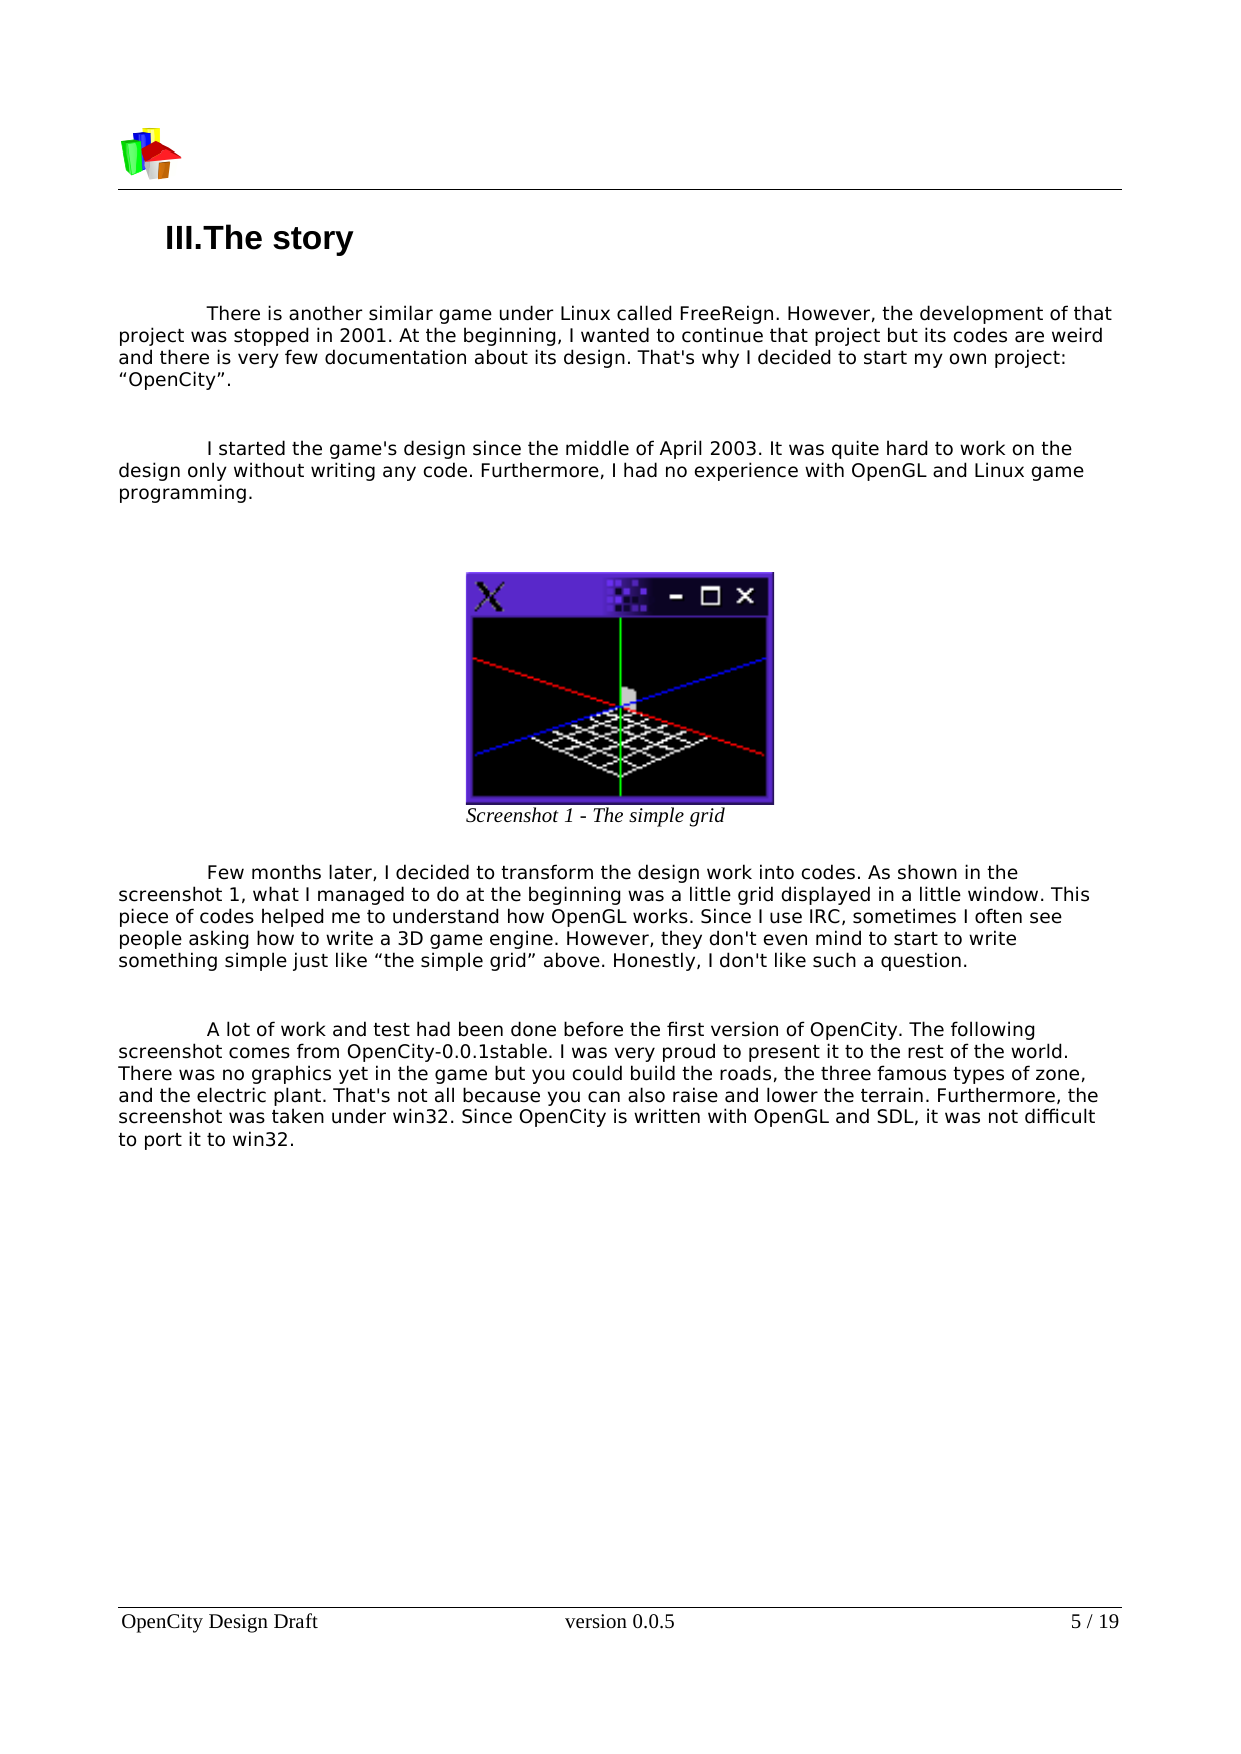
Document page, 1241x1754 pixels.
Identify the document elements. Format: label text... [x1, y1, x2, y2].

text Screenshot 1 - The simple grid [466, 805, 774, 827]
text A lot of work and test had been done before the first version of OpenCity. The following screenshot comes from OpenCity-0.0.1stable. I was very proud to present it to the rest of the world. There was no graphics yet in the game but you could build the roads, the three famous types of zone, and the electric plant. That's not all because you can also raise and lower the terrain. Furthermore, the screenshot was taken under win32. Since OpenCity is written with OpenGL and SDL, it was not difficult to port it to win32. [118, 1018, 1122, 1150]
subtitle The story [156, 218, 1122, 256]
text I started the game's design since the middle of April 2003. It was quite hard to work on the design only without writing any code. Furthermore, I had no experience with OpenGL and Linux game programming. [118, 438, 1122, 504]
picture [121, 121, 182, 186]
text Few months later, I decided to transform the design work into codes. As shown in the screenshot 1, what I managed to do at the beginning was a little grid displayed in a little window. This piece of codes helped me to understand how OpenGL works. Since I use IRC, sometimes I often see people asking how to write a 3D game engine. However, they don't even mind to start to write something simple just like “the simple grid” above. Honestly, I don't like such a question. [118, 862, 1122, 972]
picture [465, 572, 775, 805]
text There is another similar game under Linux called FreeReign. However, the development of that project was stopped in 2001. At the beginning, I wanted to continue that project but its codes are weird and there is very few documentation about its design. That's why I decided to start my own project: “OpenCity”. [118, 303, 1122, 391]
